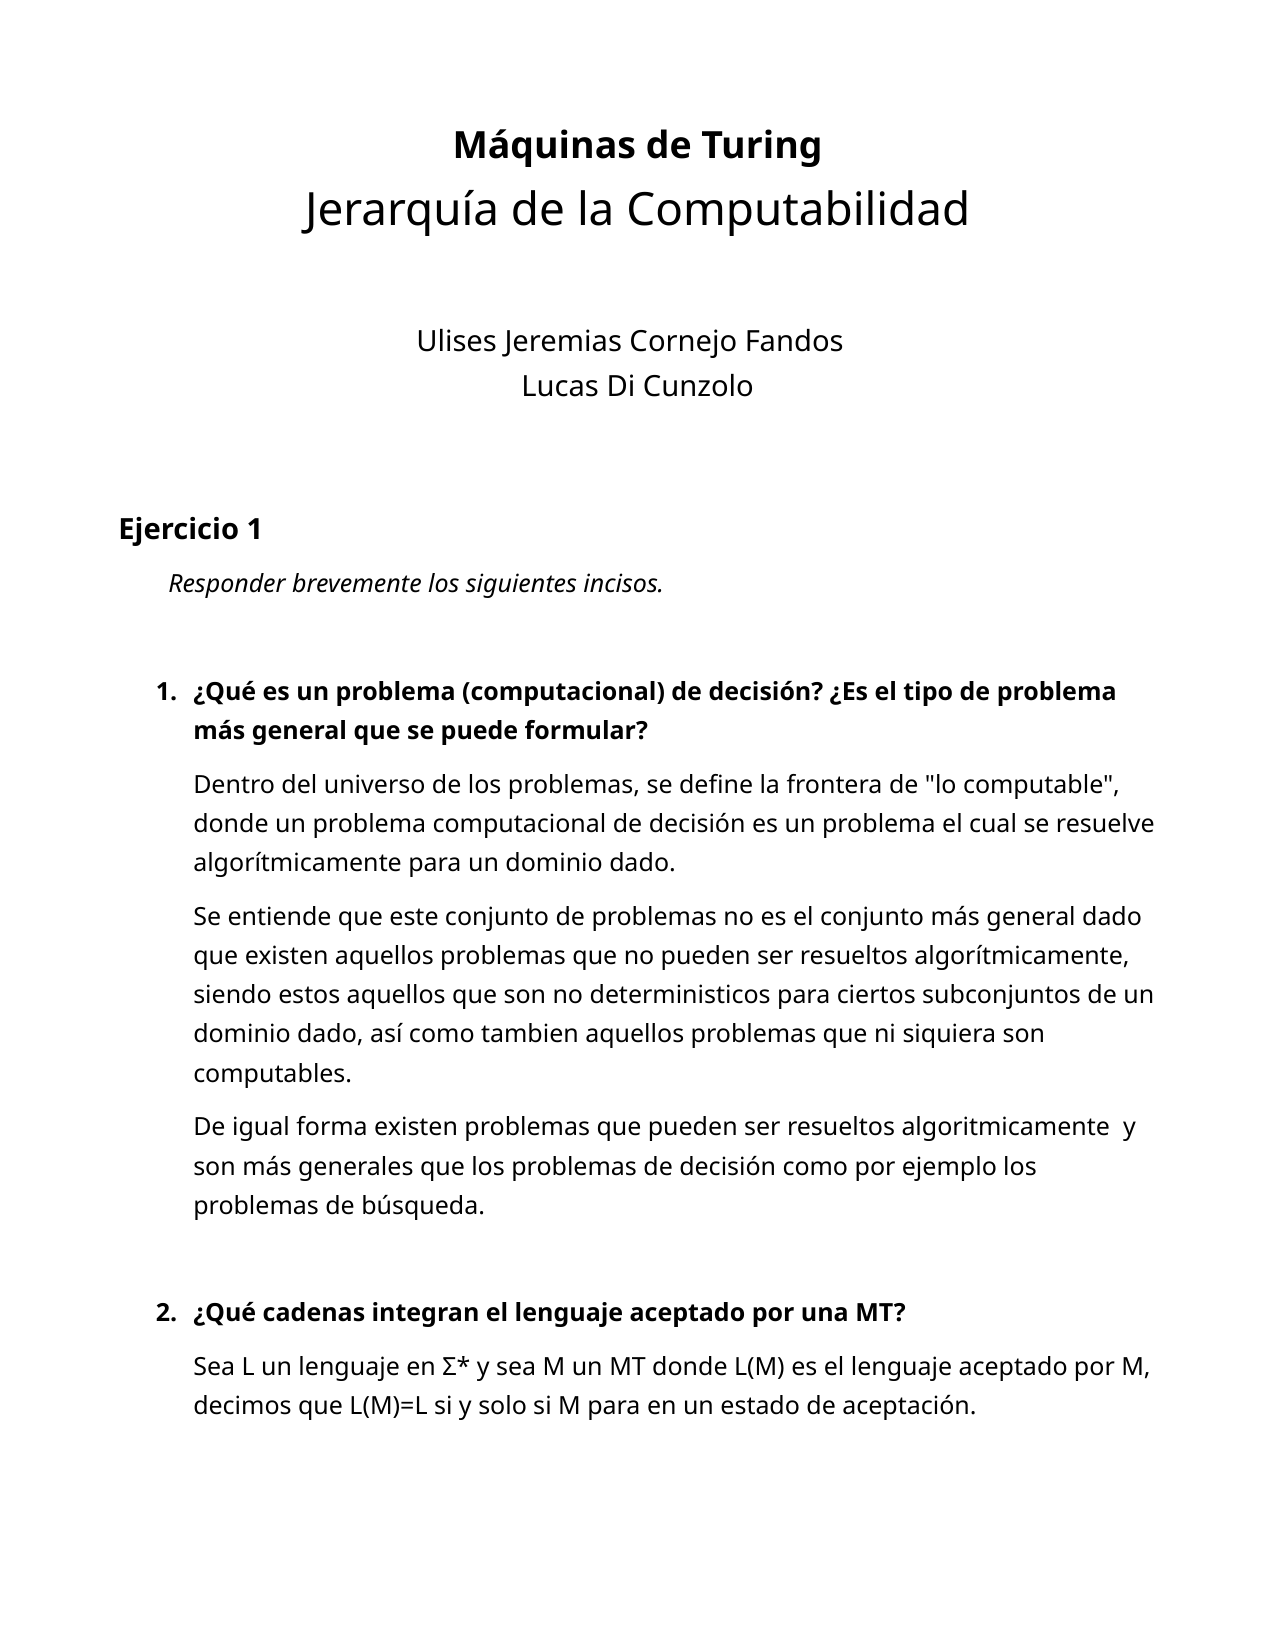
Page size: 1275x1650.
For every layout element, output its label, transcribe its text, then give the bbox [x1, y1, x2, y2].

text Máquinas de Turing [118, 118, 1157, 169]
list Dentro del universo de los problemas, se define la frontera de "lo computable", donde un problema computacional de decisión es un problema el cual se resuelve algorítmicamente para un dominio dado. [156, 767, 1157, 879]
list Sea L un lenguaje en Ʃ* y sea M un MT donde L(M) es el lenguaje aceptado por M, decimos que L(M)=L si y solo si M para en un estado de aceptación. [156, 1349, 1157, 1422]
text Responder brevemente los siguientes incisos. [118, 566, 1157, 600]
text Jerarquía de la Computabilidad [118, 177, 1157, 239]
text Ulises Jeremias Cornejo Fandos [118, 320, 1157, 360]
list De igual forma existen problemas que pueden ser resueltos algoritmicamente y son más generales que los problemas de decisión como por ejemplo los problemas de búsqueda. [156, 1109, 1157, 1221]
list ¿Qué es un problema (computacional) de decisión? ¿Es el tipo de problema más general que se puede formular? [156, 674, 1157, 747]
list Se entiende que este conjunto de problemas no es el conjunto más general dado que existen aquellos problemas que no pueden ser resueltos algorítmicamente, siendo estos aquellos que son no deterministicos para ciertos subconjuntos de un dominio dado, así como tambien aquellos problemas que ni siquiera son computables. [156, 899, 1157, 1089]
text Lucas Di Cunzolo [118, 366, 1157, 405]
list ¿Qué cadenas integran el lenguaje aceptado por una MT? [156, 1295, 1157, 1329]
subtitle Ejercicio 1 [118, 508, 1157, 548]
